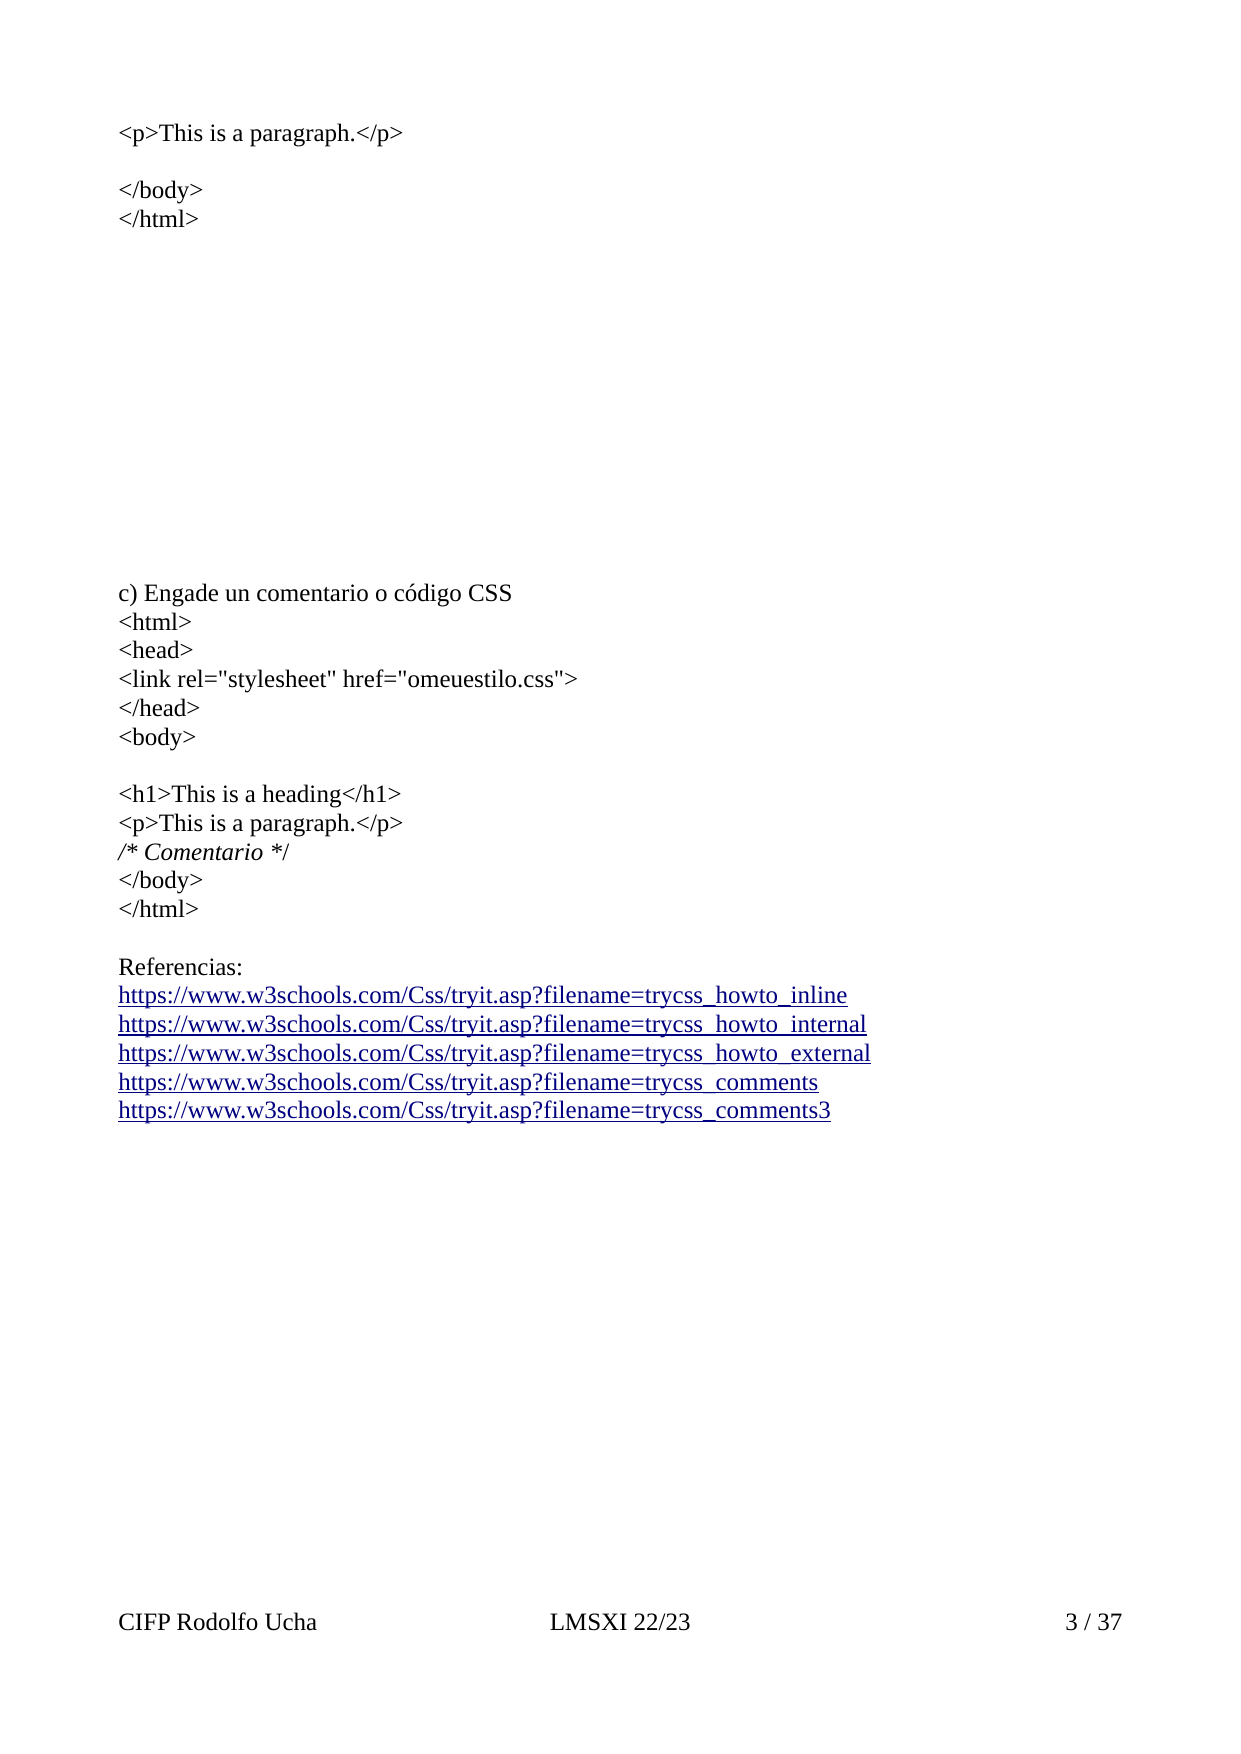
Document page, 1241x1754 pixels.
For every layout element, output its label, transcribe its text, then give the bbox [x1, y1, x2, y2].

text https://www.w3schools.com/Css/tryit.asp?filename=trycss_howto_internal [118, 1009, 1122, 1038]
text c) Engade un comentario o código CSS [118, 578, 1122, 607]
text </head> [118, 693, 1122, 722]
text </body> [118, 176, 1122, 204]
text Referencias: [118, 952, 1122, 981]
text <p>This is a paragraph.</p> [118, 808, 1122, 837]
text </html> [118, 894, 1122, 923]
text <h1>This is a heading</h1> [118, 779, 1122, 808]
text <body> [118, 722, 1122, 751]
text <p>This is a paragraph.</p> [118, 118, 1122, 147]
text https://www.w3schools.com/Css/tryit.asp?filename=trycss_howto_external [118, 1038, 1122, 1067]
text </html> [118, 204, 1122, 233]
text /* Comentario */ [118, 837, 1122, 866]
text <link rel="stylesheet" href="omeuestilo.css"> [118, 664, 1122, 693]
text <html> [118, 607, 1122, 636]
text </body> [118, 866, 1122, 894]
text <head> [118, 636, 1122, 664]
text https://www.w3schools.com/Css/tryit.asp?filename=trycss_comments3 [118, 1096, 1122, 1124]
text https://www.w3schools.com/Css/tryit.asp?filename=trycss_comments [118, 1067, 1122, 1096]
text https://www.w3schools.com/Css/tryit.asp?filename=trycss_howto_inline [118, 981, 1122, 1009]
